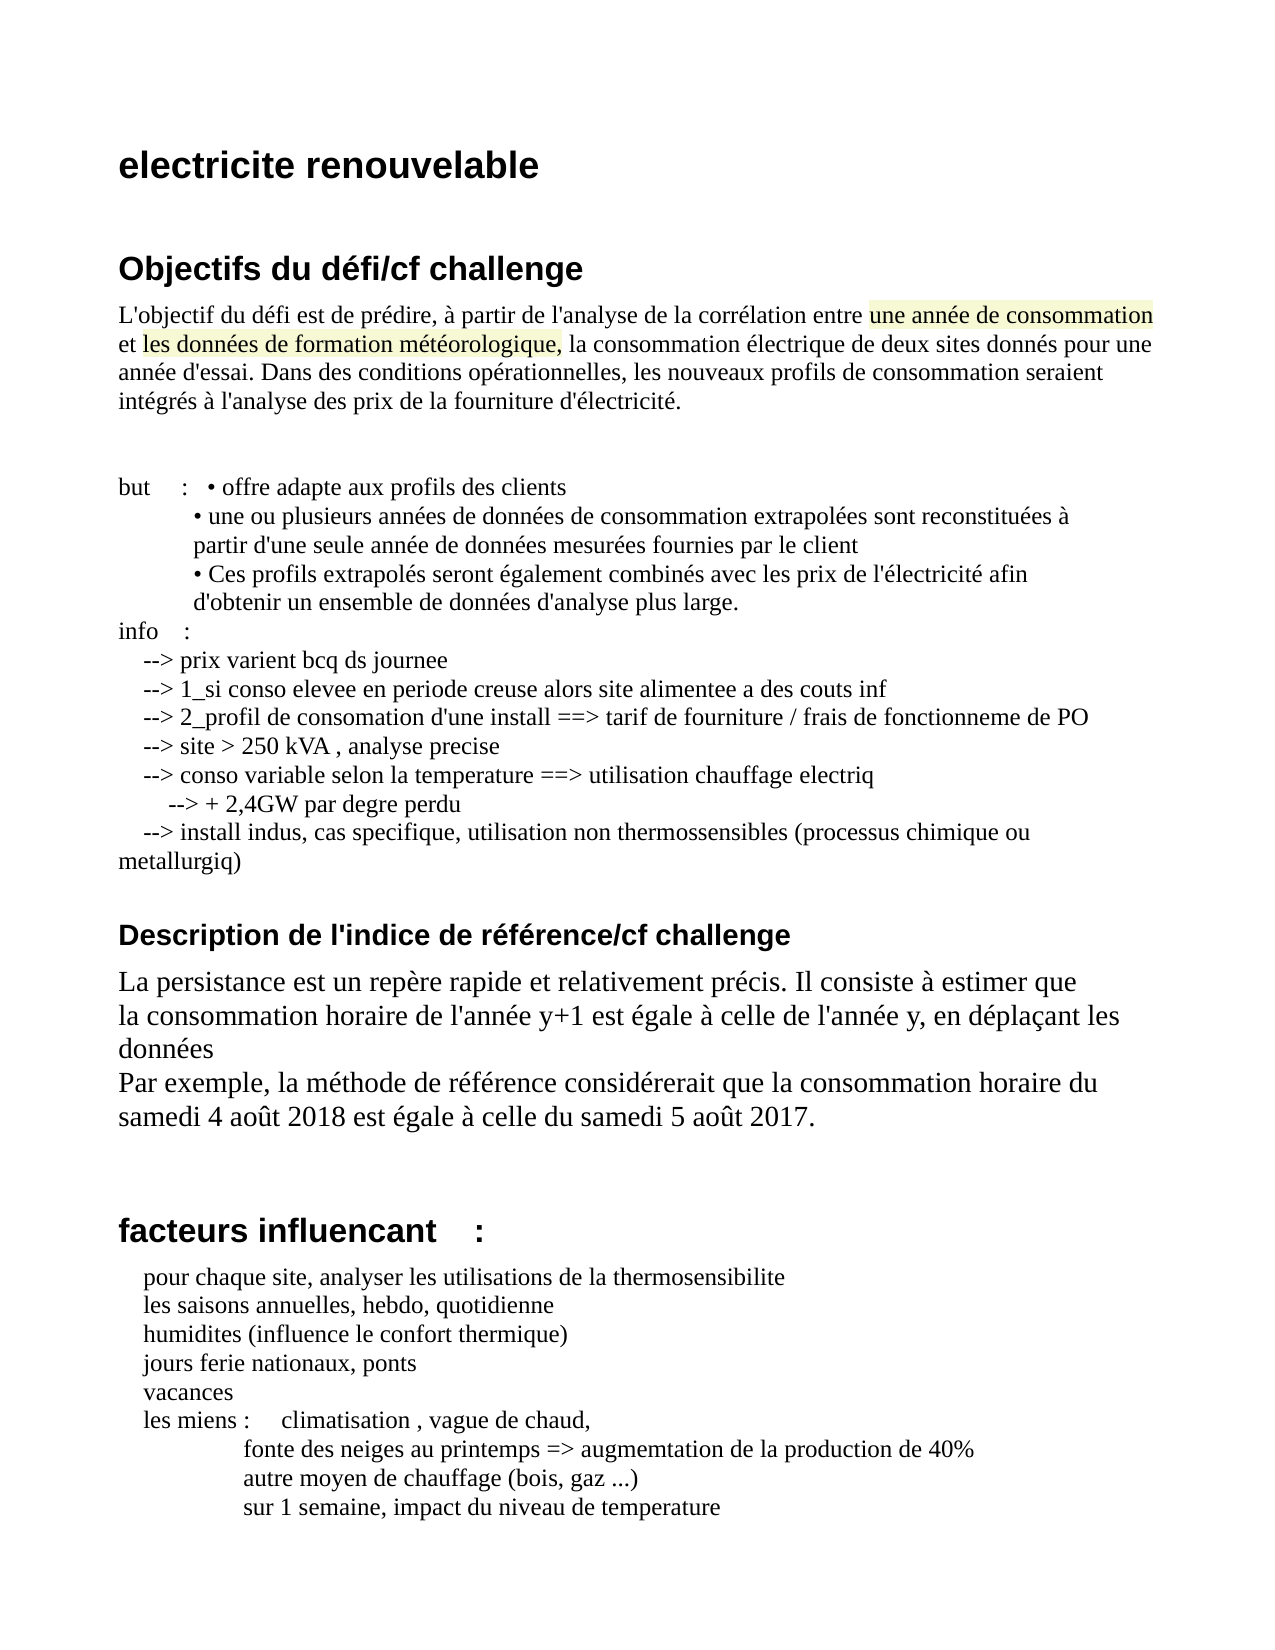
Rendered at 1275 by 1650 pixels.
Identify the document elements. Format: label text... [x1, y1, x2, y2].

text sur 1 semaine, impact du niveau de temperature [118, 1492, 1157, 1521]
subtitle Objectifs du défi/cf challenge [118, 249, 1157, 287]
text L'objectif du défi est de prédire, à partir de l'analyse de la corrélation entre une année de consommation et les données de formation météorologique, la consommation électrique de deux sites donnés pour une année d'essai. Dans des conditions opérationnelles, les nouveaux profils de consommation seraient intégrés à l'analyse des prix de la fourniture d'électricité. [118, 300, 1157, 415]
subtitle Description de l'indice de référence/cf challenge [118, 918, 1157, 952]
text Par exemple, la méthode de référence considérerait que la consommation horaire du samedi 4 août 2018 est égale à celle du samedi 5 août 2017. [118, 1065, 1157, 1132]
text • une ou plusieurs années de données de consommation extrapolées sont reconstituées à [118, 501, 1157, 530]
text --> conso variable selon la temperature ==> utilisation chauffage electriq [118, 760, 1157, 789]
text --> 1_si conso elevee en periode creuse alors site alimentee a des couts inf [118, 674, 1157, 702]
text les miens : climatisation , vague de chaud, [118, 1406, 1157, 1434]
text jours ferie nationaux, ponts [118, 1348, 1157, 1377]
text humidites (influence le confort thermique) [118, 1319, 1157, 1348]
text vacances [118, 1377, 1157, 1406]
text d'obtenir un ensemble de données d'analyse plus large. [118, 587, 1157, 616]
text but : • offre adapte aux profils des clients [118, 472, 1157, 501]
text partir d'une seule année de données mesurées fournies par le client [118, 530, 1157, 559]
text --> install indus, cas specifique, utilisation non thermossensibles (processus chimique ou metallurgiq) [118, 817, 1157, 875]
text --> + 2,4GW par degre perdu [118, 789, 1157, 817]
text les saisons annuelles, hebdo, quotidienne [118, 1291, 1157, 1319]
text --> site > 250 kVA , analyse precise [118, 731, 1157, 760]
text la consommation horaire de l'année y+1 est égale à celle de l'année y, en déplaçant les données [118, 998, 1157, 1065]
subtitle electricite renouvelable [118, 143, 1157, 187]
subtitle facteurs influencant : [118, 1211, 1157, 1249]
text pour chaque site, analyser les utilisations de la thermosensibilite [118, 1262, 1157, 1291]
text --> 2_profil de consomation d'une install ==> tarif de fourniture / frais de fonctionneme de PO [118, 702, 1157, 731]
text --> prix varient bcq ds journee [118, 645, 1157, 674]
text autre moyen de chauffage (bois, gaz ...) [118, 1463, 1157, 1492]
text • Ces profils extrapolés seront également combinés avec les prix de l'électricité afin [118, 559, 1157, 587]
text La persistance est un repère rapide et relativement précis. Il consiste à estimer que [118, 964, 1157, 998]
text info : [118, 616, 1157, 645]
text fonte des neiges au printemps => augmemtation de la production de 40% [118, 1434, 1157, 1463]
